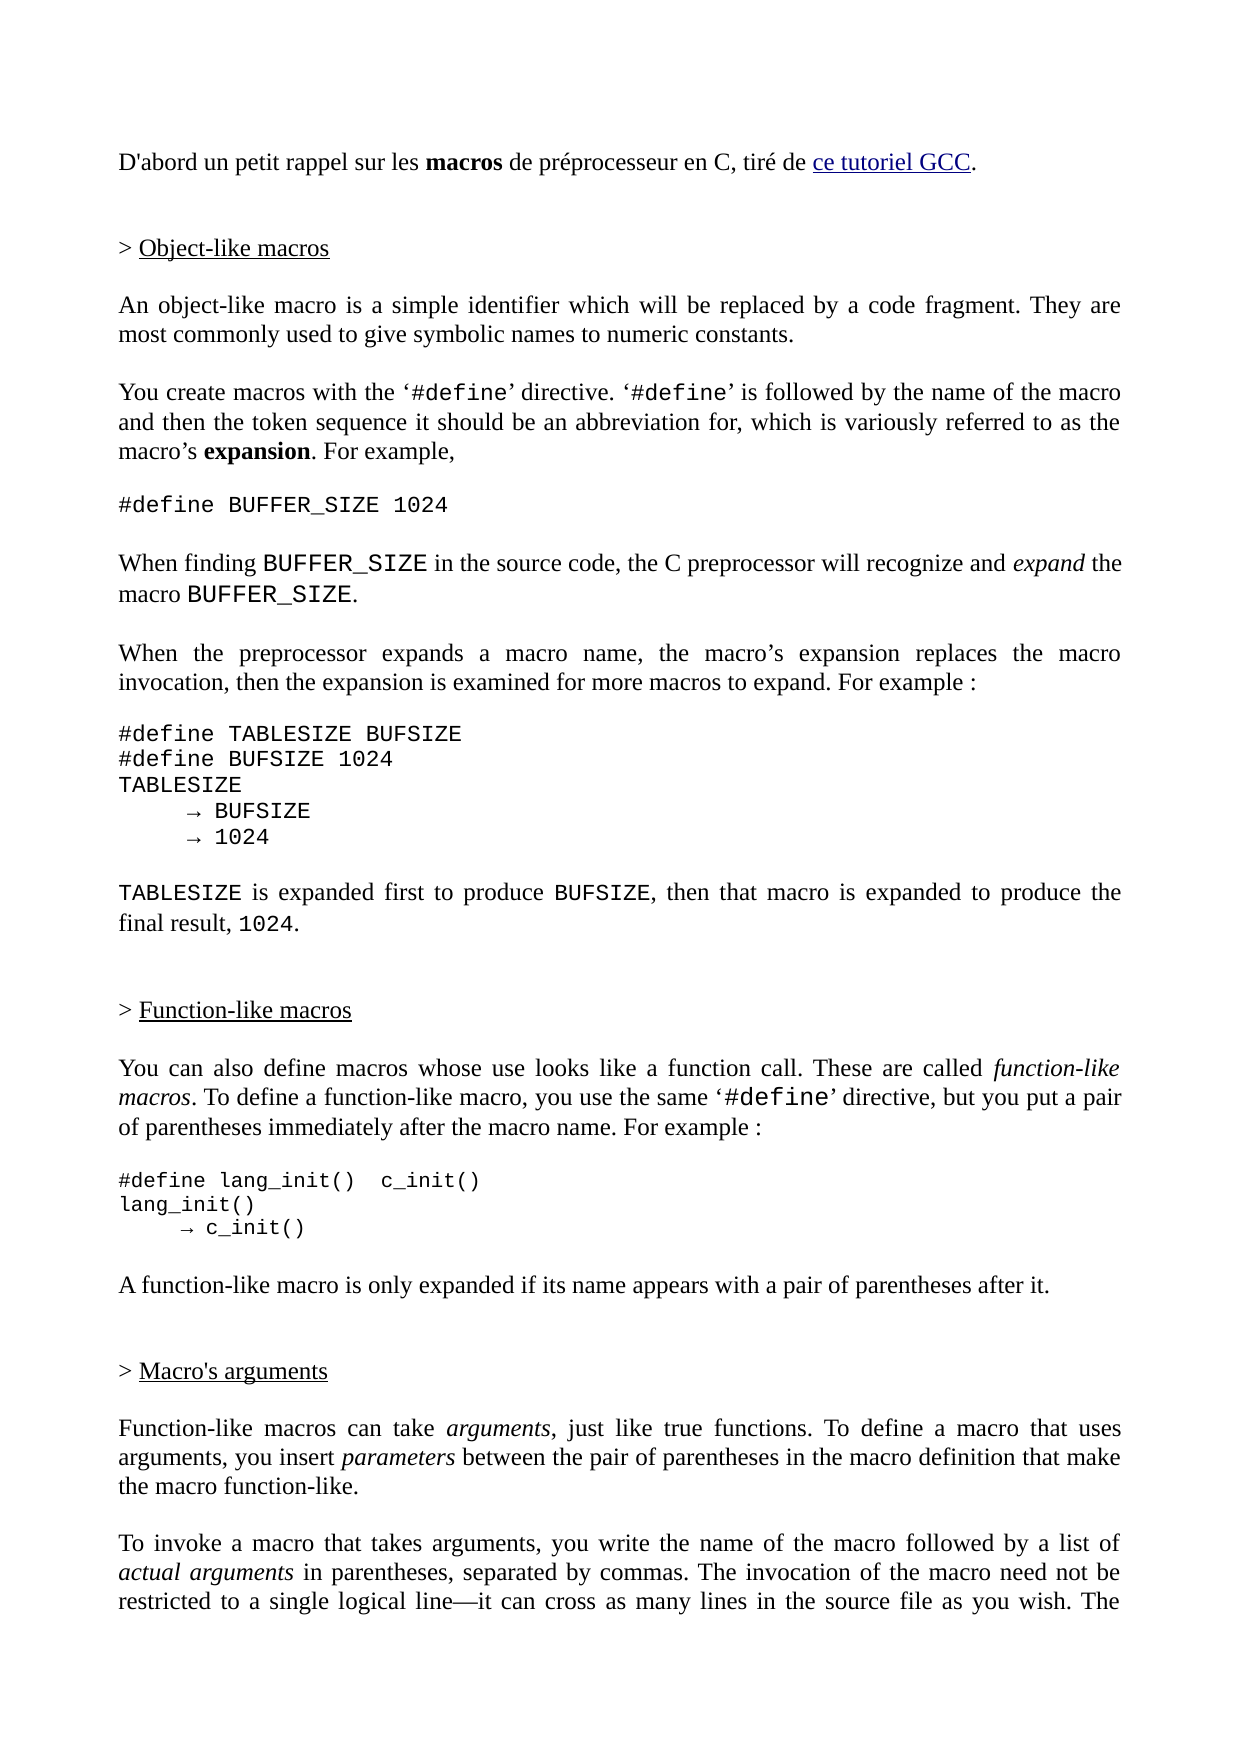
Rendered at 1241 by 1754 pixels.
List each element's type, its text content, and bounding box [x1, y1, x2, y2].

text lang_init() [118, 1194, 1122, 1217]
text D'abord un petit rappel sur les macros de préprocesseur en C, tiré de ce tutoriel GCC. [118, 147, 1122, 176]
text An object-like macro is a simple identifier which will be replaced by a code fragment. They are most commonly used to give symbolic names to numeric constants. [118, 291, 1122, 348]
text → BUFSIZE [118, 800, 1122, 826]
text #define TABLESIZE BUFSIZE [118, 722, 1122, 748]
text TABLESIZE [118, 774, 1122, 800]
text > Object-like macros [118, 233, 1122, 262]
text To invoke a macro that takes arguments, you write the name of the macro followed by a list of actual arguments in parentheses, separated by commas. The invocation of the macro need not be restricted to a single logical line—it can cross as many lines in the source file as you wish. The [118, 1528, 1122, 1615]
text When finding BUFFER_SIZE in the source code, the C preprocessor will recognize and expand the macro BUFFER_SIZE. [118, 548, 1122, 610]
text You can also define macros whose use looks like a function call. These are called function-like macros. To define a function-like macro, you use the same ‘#define’ directive, but you put a pair of parentheses immediately after the macro name. For example : [118, 1053, 1122, 1141]
text You create macros with the ‘#define’ directive. ‘#define’ is followed by the name of the macro and then the token sequence it should be an abbreviation for, which is variously referred to as the macro’s expansion. For example, [118, 377, 1122, 464]
text #define lang_init() c_init() [118, 1170, 1122, 1194]
text A function-like macro is only expanded if its name appears with a pair of parentheses after it. [118, 1270, 1122, 1298]
text #define BUFSIZE 1024 [118, 748, 1122, 774]
text When the preprocessor expands a macro name, the macro’s expansion replaces the macro invocation, then the expansion is examined for more macros to expand. For example : [118, 638, 1122, 696]
text → c_init() [118, 1217, 1122, 1241]
text > Macro's arguments [118, 1356, 1122, 1385]
text #define BUFFER_SIZE 1024 [118, 493, 1122, 519]
text Function-like macros can take arguments, just like true functions. To define a macro that uses arguments, you insert parameters between the pair of parentheses in the macro definition that make the macro function-like. [118, 1413, 1122, 1500]
text > Function-like macros [118, 995, 1122, 1024]
text TABLESIZE is expanded first to produce BUFSIZE, then that macro is expanded to produce the final result, 1024. [118, 877, 1122, 938]
text → 1024 [118, 826, 1122, 852]
